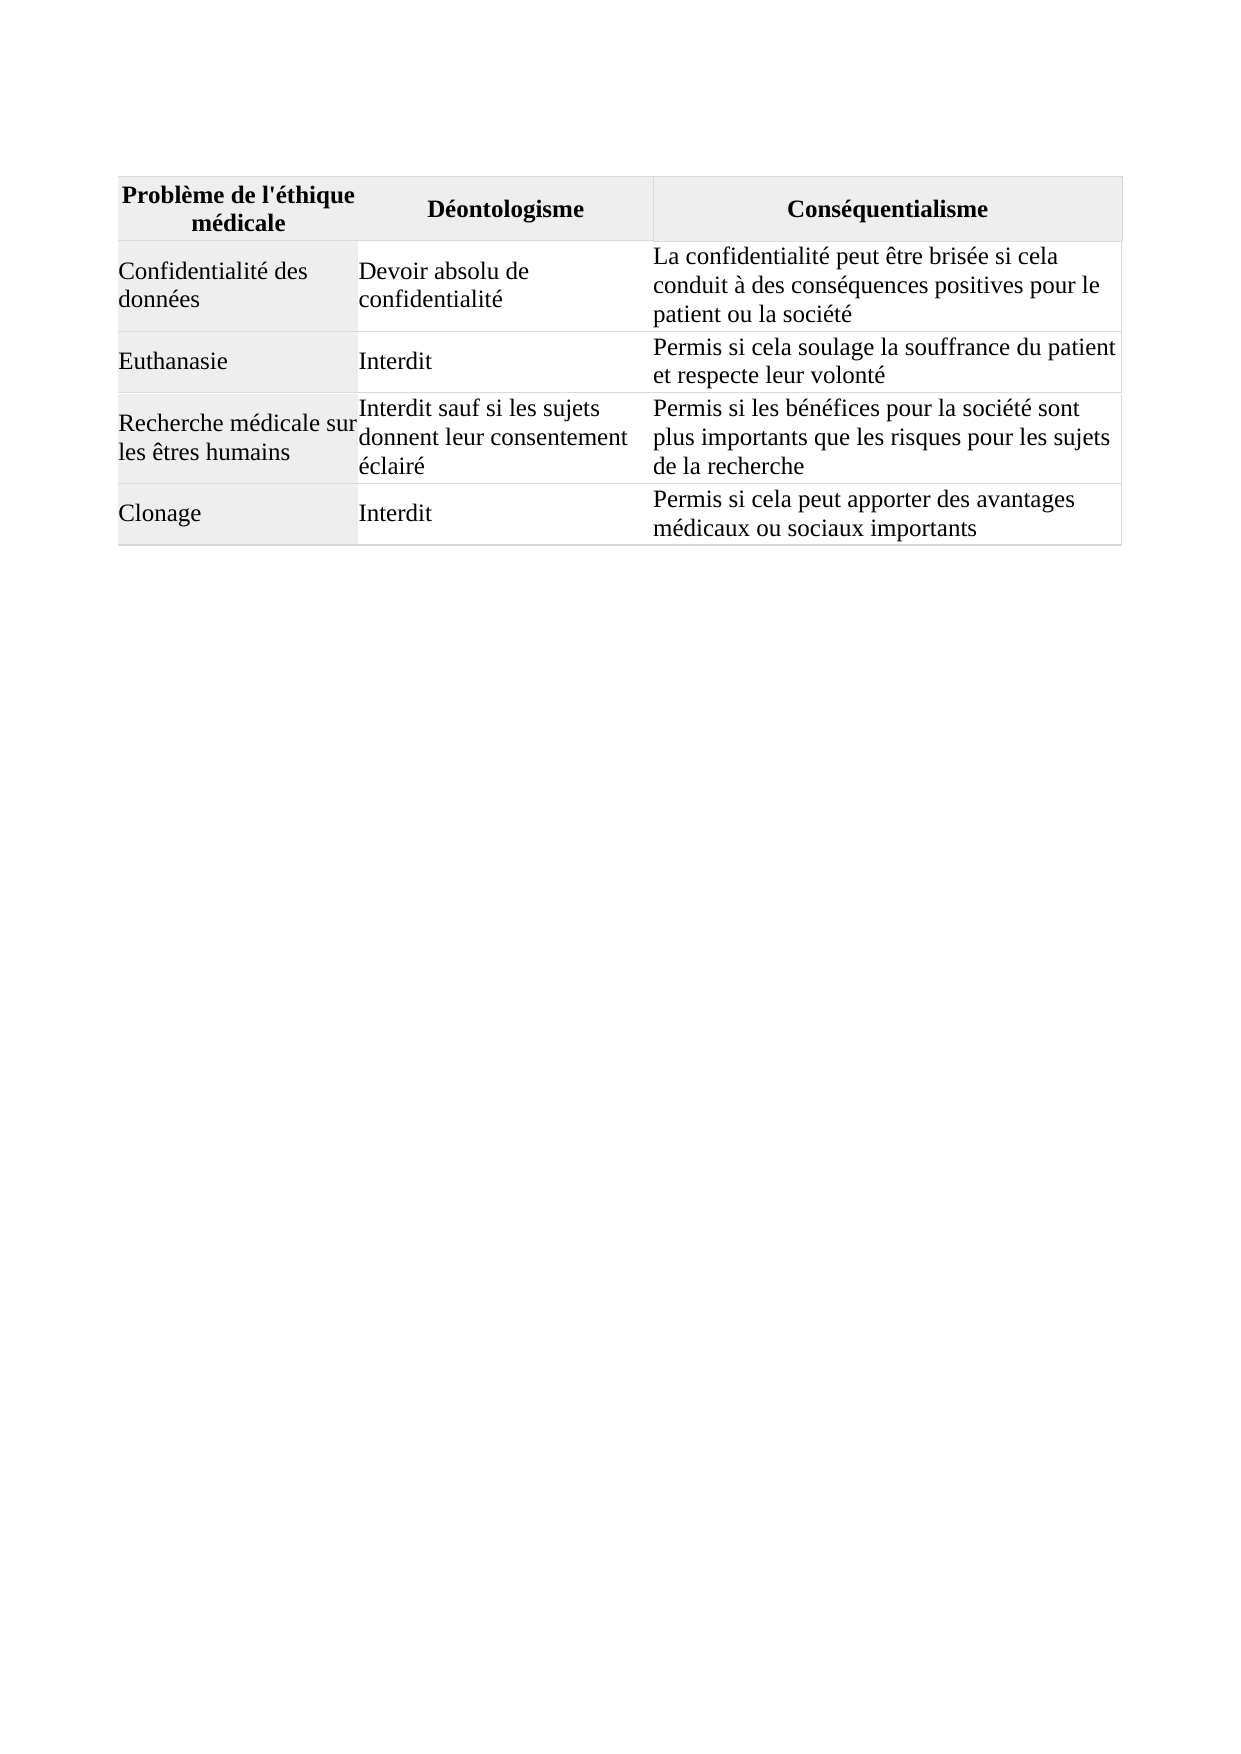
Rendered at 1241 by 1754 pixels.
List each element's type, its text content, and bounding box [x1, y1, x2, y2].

table_cell Devoir absolu de confidentialité [358, 241, 653, 331]
table_cell La confidentialité peut être brisée si cela conduit à des conséquences positives pour le patient ou la société [653, 242, 1121, 331]
table_cell Interdit [358, 484, 653, 544]
table_cell Permis si cela soulage la souffrance du patient et respecte leur volonté [653, 332, 1121, 392]
table_cell Permis si cela peut apporter des avantages médicaux ou sociaux importants [653, 484, 1121, 544]
table_cell Recherche médicale sur les êtres humains [118, 394, 358, 483]
table_cell Interdit [358, 332, 653, 392]
table_cell Permis si les bénéfices pour la société sont plus importants que les risques pour les sujets de la recherche [653, 394, 1121, 483]
table_cell Clonage [118, 484, 358, 544]
table_cell Confidentialité des données [118, 241, 358, 331]
table_cell Euthanasie [118, 332, 358, 392]
table_header Problème de l'éthique médicale [118, 177, 358, 240]
table_header Conséquentialisme [654, 177, 1122, 241]
table_header Déontologisme [358, 177, 653, 240]
table_cell Interdit sauf si les sujets donnent leur consentement éclairé [358, 394, 653, 483]
